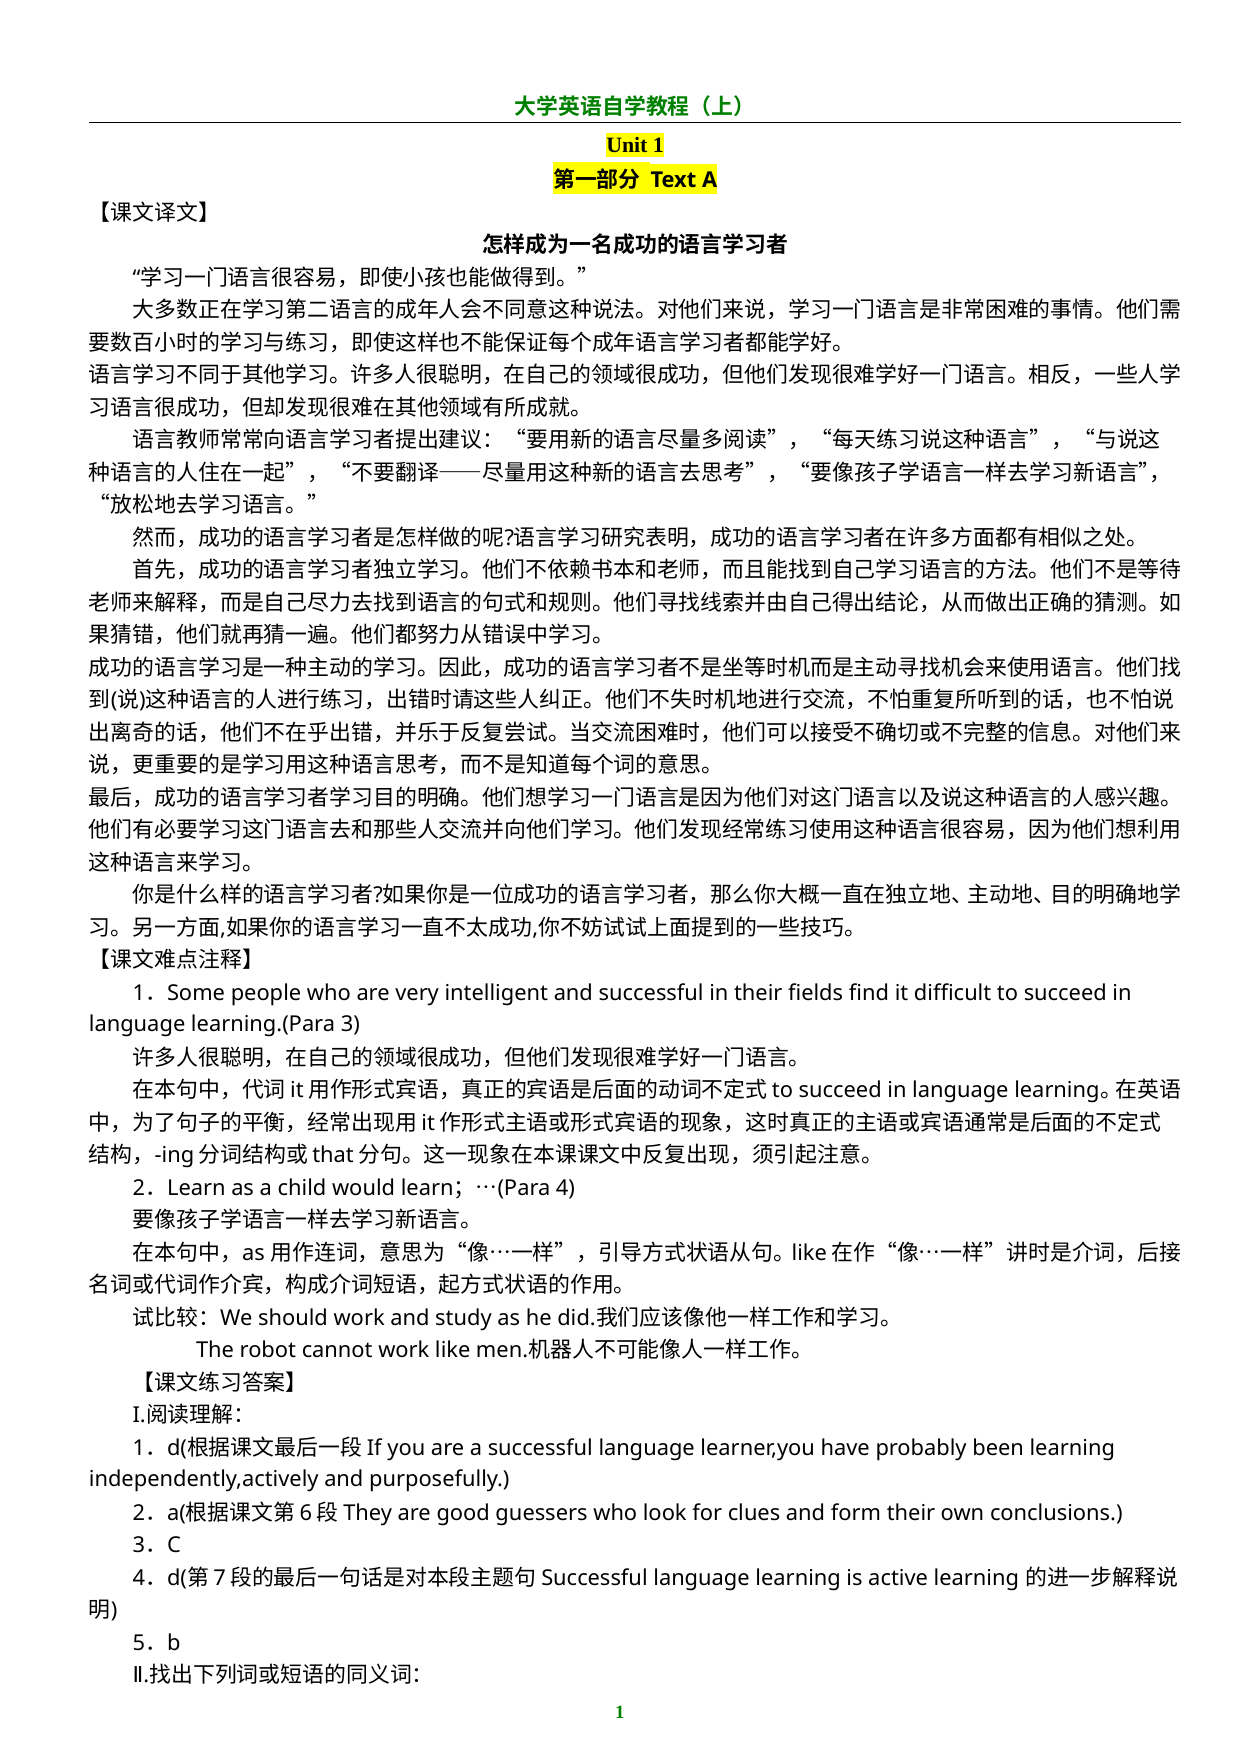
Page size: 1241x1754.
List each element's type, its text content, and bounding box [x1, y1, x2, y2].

text 大多数正在学习第二语言的成年人会不同意这种说法。对他们来说，学习一门语言是非常困难的事情。他们需要数百小时的学习与练习，即使这样也不能保证每个成年语言学习者都能学好。 [89, 292, 1181, 357]
text “学习一门语言很容易，即使小孩也能做得到。” [89, 259, 1181, 292]
text 在本句中，代词it用作形式宾语，真正的宾语是后面的动词不定式to succeed in language learning。在英语中，为了句子的平衡，经常出现用it作形式主语或形式宾语的现象，这时真正的主语或宾语通常是后面的不定式结构，-ing分词结构或that分句。这一现象在本课课文中反复出现，须引起注意。 [89, 1072, 1181, 1169]
text 试比较：We should work and study as he did.我们应该像他一样工作和学习。 The robot cannot work like men.机器人不可能像人一样工作。 [89, 1299, 1181, 1364]
text I.阅读理解： [89, 1397, 1181, 1429]
text 语言教师常常向语言学习者提出建议：“要用新的语言尽量多阅读”，“每天练习说这种语言”，“与说这种语言的人住在一起”，“不要翻译——尽量用这种新的语言去思考”，“要像孩子学语言一样去学习新语言”，“放松地去学习语言。” [89, 422, 1181, 519]
text 最后，成功的语言学习者学习目的明确。他们想学习一门语言是因为他们对这门语言以及说这种语言的人感兴趣。他们有必要学习这门语言去和那些人交流并向他们学习。他们发现经常练习使用这种语言很容易，因为他们想利用这种语言来学习。 [89, 779, 1181, 877]
text 2．Learn as a child would learn；…(Para 4) [89, 1169, 1181, 1202]
text 1．d(根据课文最后一段 If you are a successful language learner,you have probably been learning independently,actively and purposefully.) [89, 1429, 1181, 1494]
text 在本句中，as 用作连词，意思为“像…一样”，引导方式状语从句。like在作“像…一样”讲时是介词，后接名词或代词作介宾，构成介词短语，起方式状语的作用。 [89, 1234, 1181, 1299]
text 许多人很聪明，在自己的领域很成功，但他们发现很难学好一门语言。 [89, 1039, 1181, 1072]
text 2．a(根据课文第6段 They are good guessers who look for clues and form their own conclusions.) [89, 1494, 1181, 1527]
text Unit 1 [89, 129, 1181, 162]
text 怎样成为一名成功的语言学习者 [89, 227, 1181, 259]
text 然而，成功的语言学习者是怎样做的呢?语言学习研究表明，成功的语言学习者在许多方面都有相似之处。 [89, 519, 1181, 552]
text 你是什么样的语言学习者?如果你是一位成功的语言学习者，那么你大概一直在独立地、主动地、目的明确地学习。另一方面,如果你的语言学习一直不太成功,你不妨试试上面提到的一些技巧。 [89, 877, 1181, 942]
text 成功的语言学习是一种主动的学习。因此，成功的语言学习者不是坐等时机而是主动寻找机会来使用语言。他们找到(说)这种语言的人进行练习，出错时请这些人纠正。他们不失时机地进行交流，不怕重复所听到的话，也不怕说出离奇的话，他们不在乎出错，并乐于反复尝试。当交流困难时，他们可以接受不确切或不完整的信息。对他们来说，更重要的是学习用这种语言思考，而不是知道每个词的意思。 [89, 649, 1181, 779]
text 要像孩子学语言一样去学习新语言。 [89, 1202, 1181, 1234]
text 首先，成功的语言学习者独立学习。他们不依赖书本和老师，而且能找到自己学习语言的方法。他们不是等待老师来解释，而是自己尽力去找到语言的句式和规则。他们寻找线索并由自己得出结论，从而做出正确的猜测。如果猜错，他们就再猜一遍。他们都努力从错误中学习。 [89, 552, 1181, 649]
text Ⅱ.找出下列词或短语的同义词： [89, 1657, 1181, 1689]
text 【课文难点注释】 [89, 942, 1181, 974]
text 【课文练习答案】 [89, 1364, 1181, 1397]
text 5．b [89, 1624, 1181, 1657]
text 4．d(第7段的最后一句话是对本段主题句 Successful language learning is active learning 的进一步解释说明) [89, 1559, 1181, 1624]
text 1．Some people who are very intelligent and successful in their fields find it difficult to succeed in language learning.(Para 3) [89, 974, 1181, 1039]
text 语言学习不同于其他学习。许多人很聪明，在自己的领域很成功，但他们发现很难学好一门语言。相反，一些人学习语言很成功，但却发现很难在其他领域有所成就。 [89, 357, 1181, 422]
text 第一部分 Text A [89, 162, 1181, 194]
text 【课文译文】 [89, 194, 1181, 227]
text 3．C [89, 1527, 1181, 1559]
